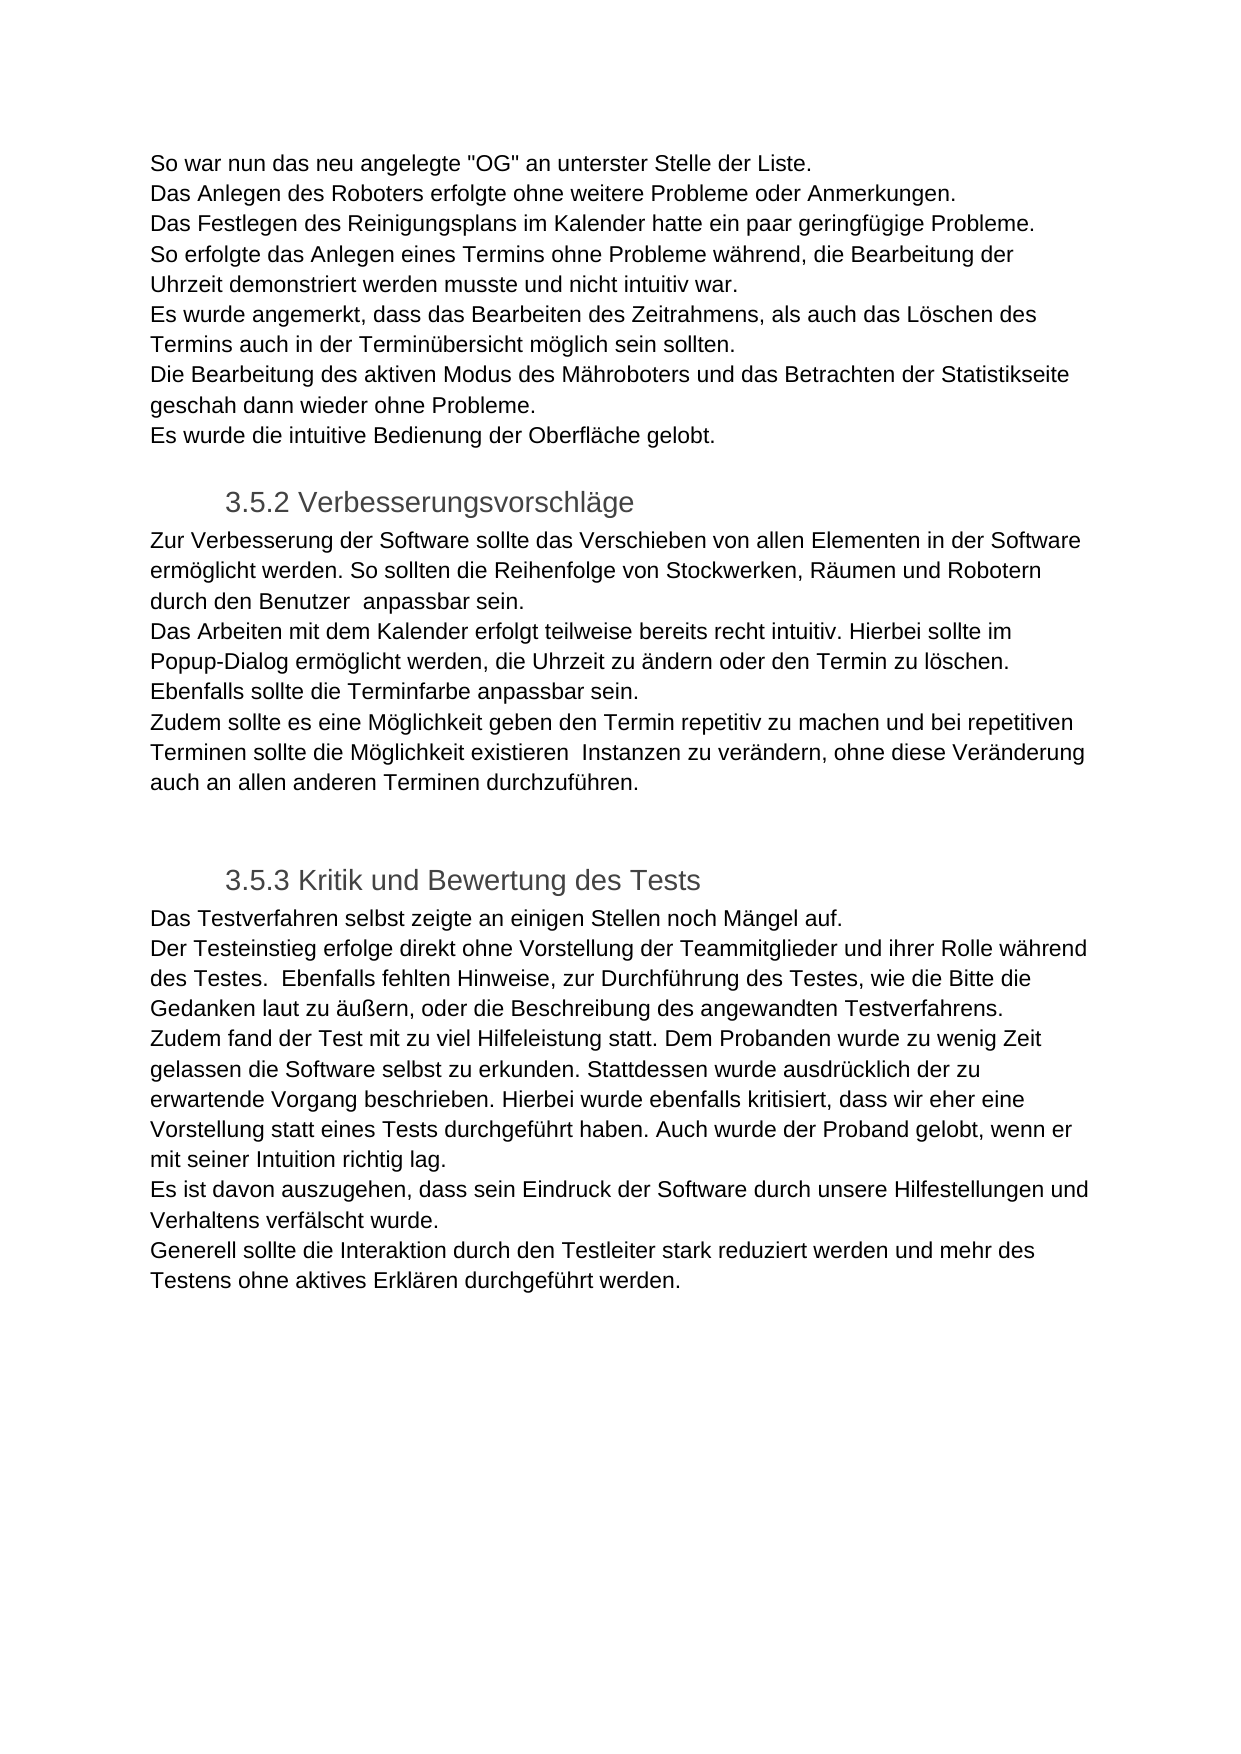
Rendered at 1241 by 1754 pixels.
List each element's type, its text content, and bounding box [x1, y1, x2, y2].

text Es wurde angemerkt, dass das Bearbeiten des Zeitrahmens, als auch das Löschen des Termins auch in der Terminübersicht möglich sein sollten. [150, 301, 1090, 358]
text Zur Verbesserung der Software sollte das Verschieben von allen Elementen in der Software ermöglicht werden. So sollten die Reihenfolge von Stockwerken, Räumen und Robotern durch den Benutzer anpassbar sein. [150, 527, 1090, 614]
text Es ist davon auszugehen, dass sein Eindruck der Software durch unsere Hilfestellungen und Verhaltens verfälscht wurde. [150, 1176, 1090, 1233]
text Das Festlegen des Reinigungsplans im Kalender hatte ein paar geringfügige Probleme. [150, 210, 1090, 237]
text Das Arbeiten mit dem Kalender erfolgt teilweise bereits recht intuitiv. Hierbei sollte im Popup-Dialog ermöglicht werden, die Uhrzeit zu ändern oder den Termin zu löschen. Ebenfalls sollte die Terminfarbe anpassbar sein. [150, 618, 1090, 705]
text Zudem fand der Test mit zu viel Hilfeleistung statt. Dem Probanden wurde zu wenig Zeit gelassen die Software selbst zu erkunden. Stattdessen wurde ausdrücklich der zu erwartende Vorgang beschrieben. Hierbei wurde ebenfalls kritisiert, dass wir eher eine Vorstellung statt eines Tests durchgeführt haben. Auch wurde der Proband gelobt, wenn er mit seiner Intuition richtig lag. [150, 1025, 1090, 1173]
text Das Anlegen des Roboters erfolgte ohne weitere Probleme oder Anmerkungen. [150, 180, 1090, 207]
text So erfolgte das Anlegen eines Termins ohne Probleme während, die Bearbeitung der Uhrzeit demonstriert werden musste und nicht intuitiv war. [150, 241, 1090, 297]
text So war nun das neu angelegte "OG" an unterster Stelle der Liste. [150, 150, 1090, 176]
text des Testes. Ebenfalls fehlten Hinweise, zur Durchführung des Testes, wie die Bitte die Gedanken laut zu äußern, oder die Beschreibung des angewandten Testverfahrens. [150, 965, 1090, 1022]
subtitle 3.5.3 Kritik und Bewertung des Tests [225, 863, 1090, 896]
text Zudem sollte es eine Möglichkeit geben den Termin repetitiv zu machen und bei repetitiven Terminen sollte die Möglichkeit existieren Instanzen zu verändern, ohne diese Veränderung auch an allen anderen Terminen durchzuführen. [150, 708, 1090, 795]
text Der Testeinstieg erfolge direkt ohne Vorstellung der Teammitglieder und ihrer Rolle während [150, 935, 1090, 961]
subtitle 3.5.2 Verbesserungsvorschläge [225, 485, 1090, 519]
text Das Testverfahren selbst zeigte an einigen Stellen noch Mängel auf. [150, 904, 1090, 931]
text Es wurde die intuitive Bedienung der Oberfläche gelobt. [150, 422, 1090, 448]
text Die Bearbeitung des aktiven Modus des Mähroboters und das Betrachten der Statistikseite geschah dann wieder ohne Probleme. [150, 361, 1090, 418]
text Generell sollte die Interaktion durch den Testleiter stark reduziert werden und mehr des Testens ohne aktives Erklären durchgeführt werden. [150, 1237, 1090, 1293]
